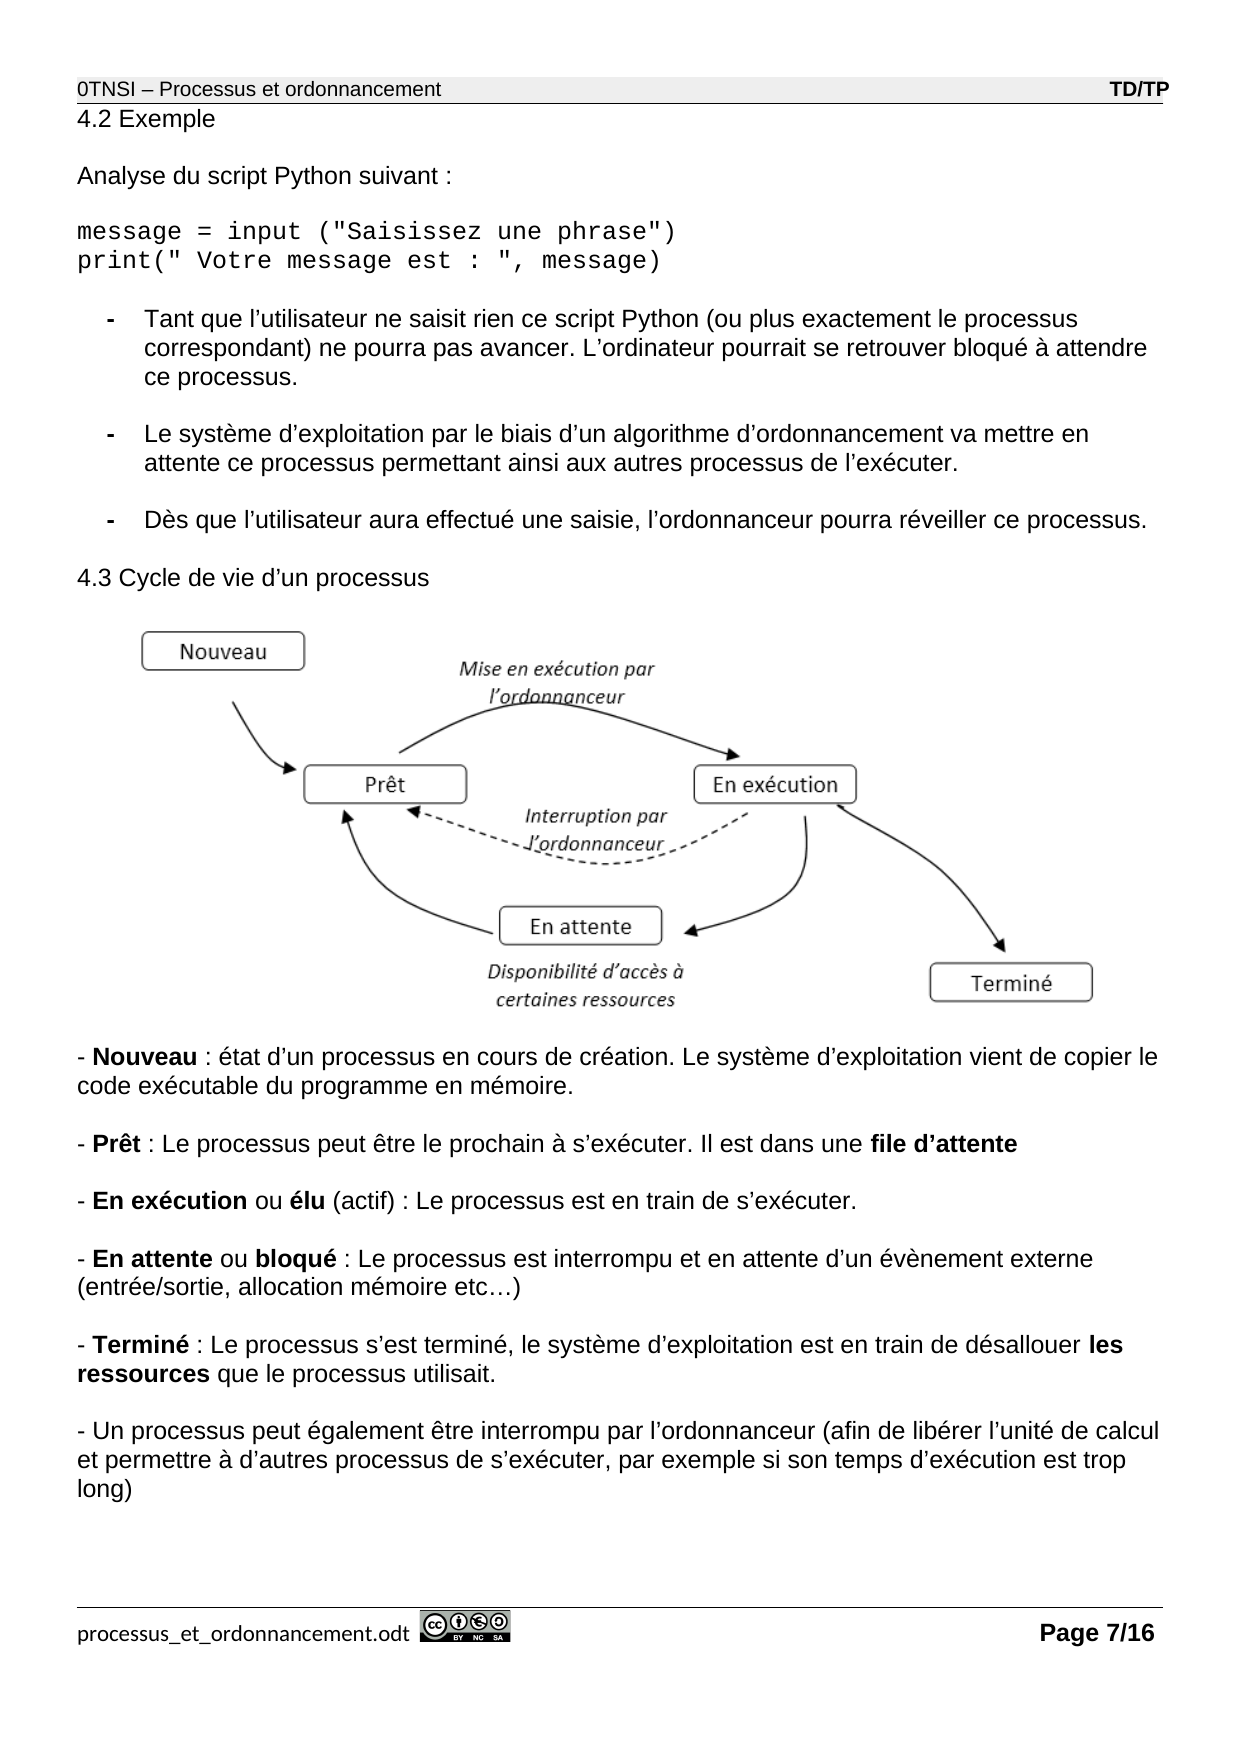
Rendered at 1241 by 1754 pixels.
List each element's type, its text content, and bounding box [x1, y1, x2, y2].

text 4.2 Exemple [77, 104, 1163, 133]
text - Prêt : Le processus peut être le prochain à s’exécuter. Il est dans une file d’attente [77, 1128, 1163, 1157]
text print(" Votre message est : ", message) [77, 247, 1163, 276]
text - Terminé : Le processus s’est terminé, le système d’exploitation est en train de désallouer les ressources que le processus utilisait. [77, 1330, 1163, 1387]
picture [134, 620, 1107, 1014]
list Dès que l’utilisateur aura effectué une saisie, l’ordonnanceur pourra réveiller ce processus. [106, 506, 1163, 534]
text 4.3 Cycle de vie d’un processus [77, 563, 1163, 592]
text - En exécution ou élu (actif) : Le processus est en train de s’exécuter. [77, 1186, 1163, 1215]
list Le système d’exploitation par le biais d’un algorithme d’ordonnancement va mettre en attente ce processus permettant ainsi aux autres processus de l’exécuter. [106, 419, 1163, 477]
text message = input ("Saisissez une phrase") [77, 219, 1163, 247]
text - Nouveau : état d’un processus en cours de création. Le système d’exploitation vient de copier le code exécutable du programme en mémoire. [77, 1042, 1163, 1100]
list Tant que l’utilisateur ne saisit rien ce script Python (ou plus exactement le processus correspondant) ne pourra pas avancer. L’ordinateur pourrait se retrouver bloqué à attendre ce processus. [106, 304, 1163, 391]
text - Un processus peut également être interrompu par l’ordonnanceur (afin de libérer l’unité de calcul et permettre à d’autres processus de s’exécuter, par exemple si son temps d’exécution est trop long) [77, 1416, 1163, 1502]
text Analyse du script Python suivant : [77, 161, 1163, 190]
text - En attente ou bloqué : Le processus est interrompu et en attente d’un évènement externe (entrée/sortie, allocation mémoire etc…) [77, 1243, 1163, 1301]
picture [419, 1610, 511, 1642]
